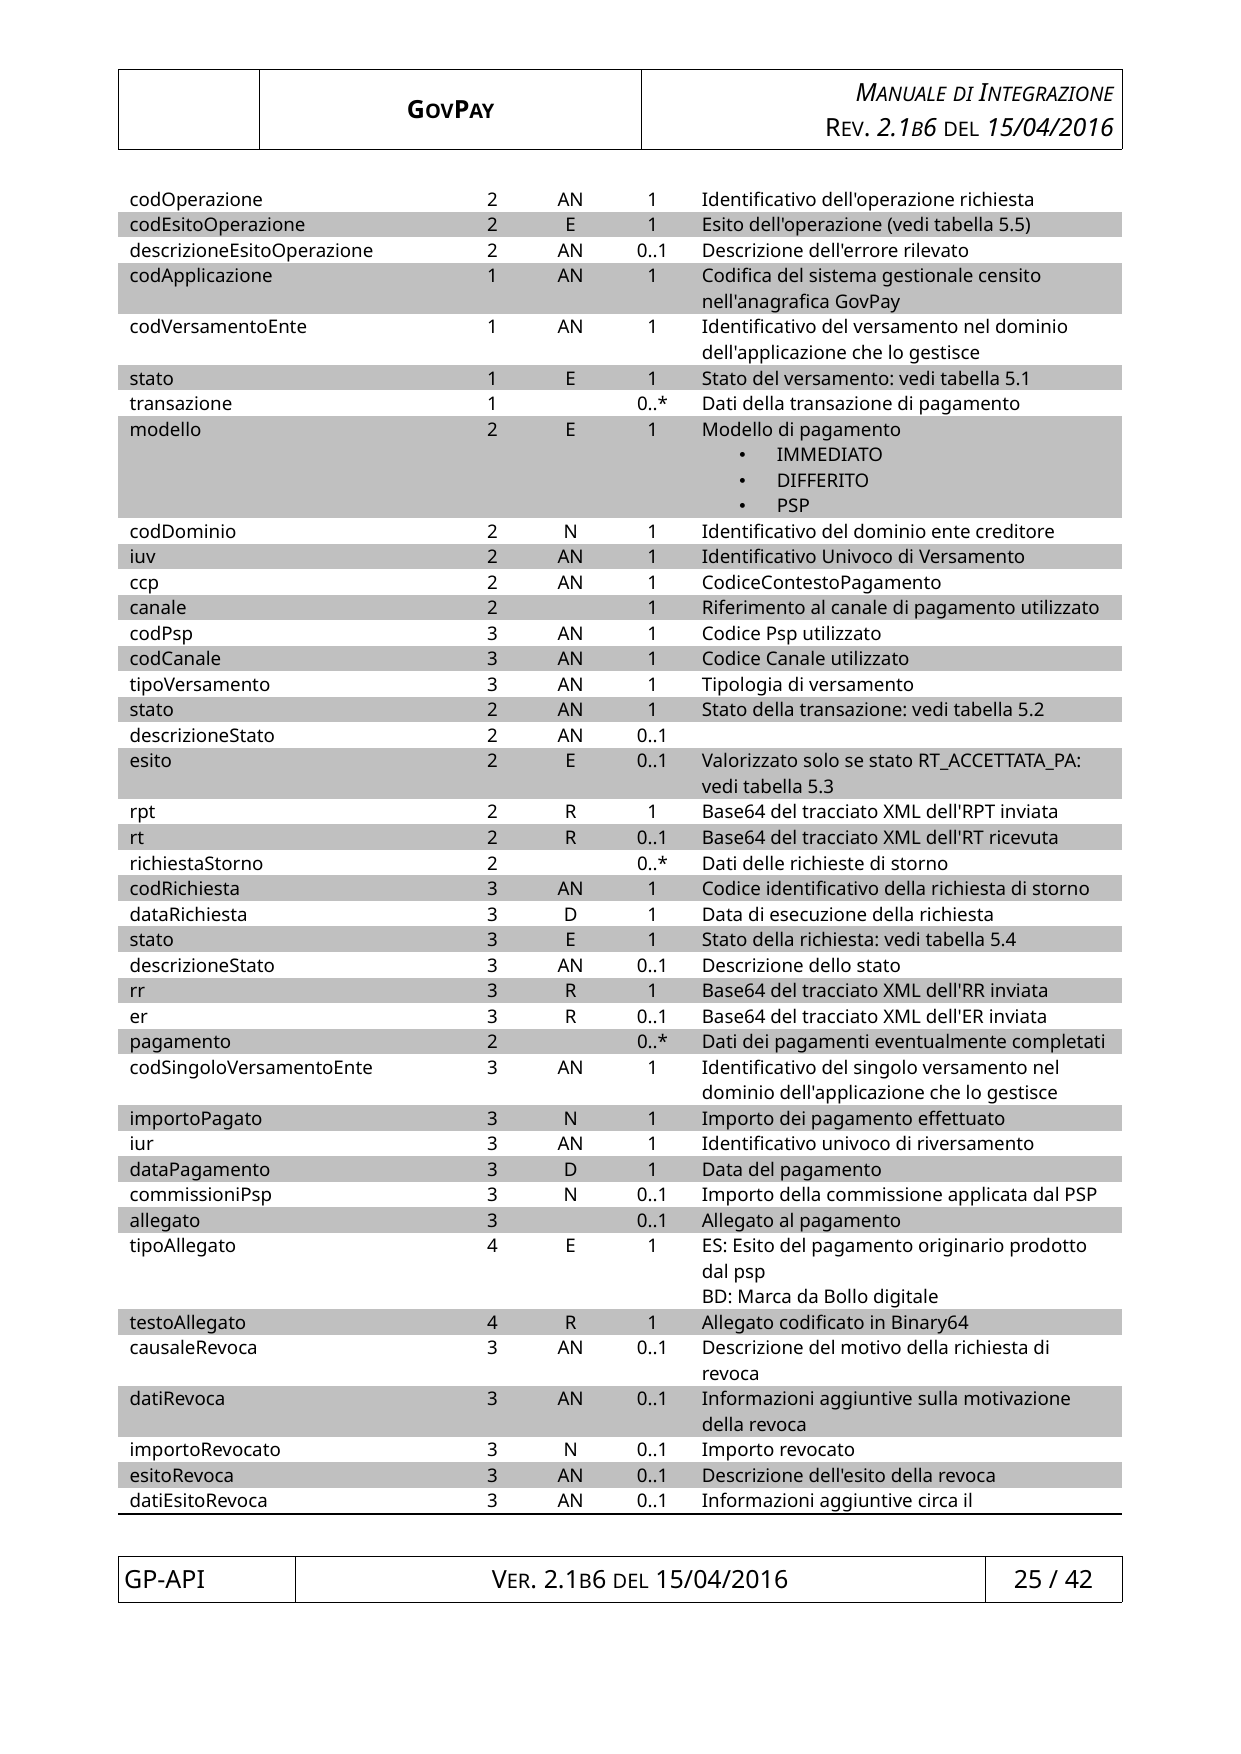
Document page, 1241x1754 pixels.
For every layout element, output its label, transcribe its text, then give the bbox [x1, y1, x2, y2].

table_cell codOperazione [118, 186, 458, 212]
table_cell 0..* [614, 1029, 690, 1054]
table_cell 1 [614, 544, 690, 569]
table_cell 3 [458, 1335, 526, 1386]
table_cell causaleRevoca [118, 1335, 458, 1386]
table_cell 3 [458, 1156, 526, 1182]
table_cell 3 [458, 1462, 526, 1488]
table_cell 0..1 [614, 237, 690, 263]
table_cell Base64 del tracciato XML dell'RPT inviata [690, 799, 1122, 824]
table_cell rr [118, 978, 458, 1003]
table_cell 2 [458, 1029, 526, 1054]
table_cell 1 [614, 1131, 690, 1156]
table_cell 0..1 [614, 1182, 690, 1207]
table_cell Stato della transazione: vedi tabella 5.2 [690, 697, 1122, 722]
table_cell codPsp [118, 620, 458, 646]
table_cell 0..1 [614, 1462, 690, 1488]
table_cell Importo revocato [690, 1437, 1122, 1462]
table_cell Valorizzato solo se stato RT_ACCETTATA_PA: vedi tabella 5.3 [690, 748, 1122, 799]
table_cell E [526, 748, 614, 799]
table_cell Base64 del tracciato XML dell'ER inviata [690, 1003, 1122, 1028]
table_cell Allegato codificato in Binary64 [690, 1309, 1122, 1335]
table_cell 3 [458, 926, 526, 952]
table_cell Tipologia di versamento [690, 671, 1122, 697]
table_cell dataPagamento [118, 1156, 458, 1182]
table_cell Allegato al pagamento [690, 1207, 1122, 1233]
table_cell stato [118, 697, 458, 722]
table_cell 3 [458, 1054, 526, 1105]
table_cell AN [526, 952, 614, 977]
table_cell Importo dei pagamento effettuato [690, 1105, 1122, 1131]
table_cell ES: Esito del pagamento originario prodotto dal psp BD: Marca da Bollo digitale [690, 1233, 1122, 1309]
table_cell Identificativo dell'operazione richiesta [690, 186, 1122, 212]
table_cell Base64 del tracciato XML dell'RT ricevuta [690, 824, 1122, 850]
table_cell E [526, 212, 614, 237]
table_cell [690, 722, 1122, 748]
table_cell 1 [614, 1309, 690, 1335]
table_cell transazione [118, 390, 458, 416]
table_cell Dati della transazione di pagamento [690, 390, 1122, 416]
table_cell AN [526, 237, 614, 263]
table_cell [526, 1029, 614, 1054]
table_cell [526, 390, 614, 416]
table_cell 1 [614, 186, 690, 212]
table_cell 2 [458, 237, 526, 263]
table_cell rpt [118, 799, 458, 824]
table_cell Descrizione dell'errore rilevato [690, 237, 1122, 263]
table_cell 3 [458, 646, 526, 671]
table_cell 3 [458, 1105, 526, 1131]
table_cell Identificativo del versamento nel dominio dell'applicazione che lo gestisce [690, 314, 1122, 365]
table_cell modello [118, 416, 458, 518]
table_cell AN [526, 1131, 614, 1156]
table_cell 1 [614, 875, 690, 901]
table_cell codSingoloVersamentoEnte [118, 1054, 458, 1105]
table_cell D [526, 901, 614, 926]
table_cell 0..1 [614, 952, 690, 977]
table_cell AN [526, 1462, 614, 1488]
table_cell stato [118, 926, 458, 952]
table_cell testoAllegato [118, 1309, 458, 1335]
table_cell 0..1 [614, 1335, 690, 1386]
table_cell 1 [458, 390, 526, 416]
table_cell codApplicazione [118, 263, 458, 314]
table_cell codDominio [118, 518, 458, 543]
table_cell Identificativo del dominio ente creditore [690, 518, 1122, 543]
table_cell [526, 595, 614, 620]
table_cell Descrizione dell'esito della revoca [690, 1462, 1122, 1488]
table_cell Informazioni aggiuntive sulla motivazione della revoca [690, 1386, 1122, 1437]
table_cell 2 [458, 748, 526, 799]
table_cell Identificativo Univoco di Versamento [690, 544, 1122, 569]
table_cell 1 [614, 518, 690, 543]
table_cell Riferimento al canale di pagamento utilizzato [690, 595, 1122, 620]
table_cell 2 [458, 824, 526, 850]
table_cell iuv [118, 544, 458, 569]
table_cell Data di esecuzione della richiesta [690, 901, 1122, 926]
table_cell 3 [458, 1131, 526, 1156]
table_cell 2 [458, 186, 526, 212]
table_cell Dati dei pagamenti eventualmente completati [690, 1029, 1122, 1054]
table_cell descrizioneStato [118, 722, 458, 748]
table_cell er [118, 1003, 458, 1028]
table_cell descrizioneEsitoOperazione [118, 237, 458, 263]
table_cell 2 [458, 569, 526, 594]
table_cell 2 [458, 799, 526, 824]
table_cell 3 [458, 671, 526, 697]
table_cell 1 [614, 1233, 690, 1309]
table_cell N [526, 1105, 614, 1131]
table_cell 0..1 [614, 1003, 690, 1028]
table_cell AN [526, 646, 614, 671]
table_cell Codice Psp utilizzato [690, 620, 1122, 646]
table_cell codEsitoOperazione [118, 212, 458, 237]
table_cell 3 [458, 1207, 526, 1233]
table_cell Identificativo del singolo versamento nel dominio dell'applicazione che lo gestisce [690, 1054, 1122, 1105]
table_cell Importo della commissione applicata dal PSP [690, 1182, 1122, 1207]
table_cell AN [526, 1386, 614, 1437]
table_cell 0..1 [614, 722, 690, 748]
table_cell 1 [614, 901, 690, 926]
table_cell AN [526, 544, 614, 569]
table_cell AN [526, 314, 614, 365]
table_cell 2 [458, 697, 526, 722]
table_cell 1 [614, 212, 690, 237]
table_cell allegato [118, 1207, 458, 1233]
table_cell 1 [614, 646, 690, 671]
table_cell canale [118, 595, 458, 620]
table_cell 1 [614, 569, 690, 594]
table_cell AN [526, 186, 614, 212]
table_cell 1 [458, 365, 526, 390]
table_cell R [526, 1309, 614, 1335]
table_cell 1 [614, 1156, 690, 1182]
table_cell AN [526, 697, 614, 722]
table_cell pagamento [118, 1029, 458, 1054]
table_cell 3 [458, 1182, 526, 1207]
table_cell 2 [458, 595, 526, 620]
table_cell 3 [458, 901, 526, 926]
table_cell 0..* [614, 850, 690, 875]
table_cell datiEsitoRevoca [118, 1488, 458, 1513]
table_cell 1 [614, 1054, 690, 1105]
table_cell tipoAllegato [118, 1233, 458, 1309]
table_cell 1 [614, 697, 690, 722]
table_cell 3 [458, 1386, 526, 1437]
table_cell 3 [458, 952, 526, 977]
table_cell AN [526, 1335, 614, 1386]
table_cell R [526, 824, 614, 850]
table_cell codCanale [118, 646, 458, 671]
table_cell Codice Canale utilizzato [690, 646, 1122, 671]
table_cell 2 [458, 518, 526, 543]
table_cell 3 [458, 1488, 526, 1513]
table_cell CodiceContestoPagamento [690, 569, 1122, 594]
table_cell 1 [614, 314, 690, 365]
table_cell 3 [458, 875, 526, 901]
table_cell AN [526, 569, 614, 594]
table_cell Stato della richiesta: vedi tabella 5.4 [690, 926, 1122, 952]
table_cell richiestaStorno [118, 850, 458, 875]
table_cell 1 [614, 365, 690, 390]
table_cell 0..* [614, 390, 690, 416]
table_cell N [526, 1437, 614, 1462]
table_cell 3 [458, 1003, 526, 1028]
table_cell descrizioneStato [118, 952, 458, 977]
table_cell N [526, 518, 614, 543]
table_cell 4 [458, 1309, 526, 1335]
table_cell 2 [458, 722, 526, 748]
table_cell Identificativo univoco di riversamento [690, 1131, 1122, 1156]
table_cell iur [118, 1131, 458, 1156]
table_cell esitoRevoca [118, 1462, 458, 1488]
table_cell Informazioni aggiuntive circa il [690, 1488, 1122, 1513]
table_cell Codifica del sistema gestionale censito nell'anagrafica GovPay [690, 263, 1122, 314]
table_cell 2 [458, 416, 526, 518]
table_cell 0..1 [614, 1437, 690, 1462]
table_cell 3 [458, 1437, 526, 1462]
table_cell 2 [458, 544, 526, 569]
table_cell importoPagato [118, 1105, 458, 1131]
table_cell 4 [458, 1233, 526, 1309]
table_cell E [526, 416, 614, 518]
table_cell AN [526, 875, 614, 901]
table_cell Codice identificativo della richiesta di storno [690, 875, 1122, 901]
table_cell E [526, 926, 614, 952]
table_cell 2 [458, 850, 526, 875]
table_cell 1 [614, 263, 690, 314]
table_cell E [526, 1233, 614, 1309]
table_cell tipoVersamento [118, 671, 458, 697]
table_cell dataRichiesta [118, 901, 458, 926]
table_cell R [526, 1003, 614, 1028]
table_cell AN [526, 722, 614, 748]
table_cell stato [118, 365, 458, 390]
table_cell datiRevoca [118, 1386, 458, 1437]
table_cell 2 [458, 212, 526, 237]
table_cell 3 [458, 620, 526, 646]
table_cell R [526, 978, 614, 1003]
table_cell importoRevocato [118, 1437, 458, 1462]
table_cell D [526, 1156, 614, 1182]
table_cell [526, 1207, 614, 1233]
table_cell Modello di pagamento IMMEDIATO DIFFERITO PSP [690, 416, 1122, 518]
table_cell 1 [614, 416, 690, 518]
table_cell Descrizione del motivo della richiesta di revoca [690, 1335, 1122, 1386]
table_cell 1 [614, 978, 690, 1003]
table_cell commissioniPsp [118, 1182, 458, 1207]
table_cell Dati delle richieste di storno [690, 850, 1122, 875]
table_cell 3 [458, 978, 526, 1003]
table_cell 1 [614, 799, 690, 824]
table_cell ccp [118, 569, 458, 594]
table_cell Base64 del tracciato XML dell'RR inviata [690, 978, 1122, 1003]
table_cell E [526, 365, 614, 390]
table_cell esito [118, 748, 458, 799]
table_cell codRichiesta [118, 875, 458, 901]
table_cell 1 [458, 263, 526, 314]
table_cell 0..1 [614, 1488, 690, 1513]
table_cell 1 [614, 595, 690, 620]
table_cell 0..1 [614, 1386, 690, 1437]
table_cell codVersamentoEnte [118, 314, 458, 365]
table_cell AN [526, 671, 614, 697]
table_cell 1 [614, 671, 690, 697]
table_cell 0..1 [614, 1207, 690, 1233]
table_cell 1 [614, 926, 690, 952]
table_cell AN [526, 1488, 614, 1513]
table_cell 1 [614, 620, 690, 646]
table_cell Stato del versamento: vedi tabella 5.1 [690, 365, 1122, 390]
table_cell rt [118, 824, 458, 850]
table_cell 1 [614, 1105, 690, 1131]
table_cell R [526, 799, 614, 824]
table_cell 1 [458, 314, 526, 365]
table_cell N [526, 1182, 614, 1207]
table_cell 0..1 [614, 824, 690, 850]
table_cell AN [526, 263, 614, 314]
table_cell 0..1 [614, 748, 690, 799]
table_cell Data del pagamento [690, 1156, 1122, 1182]
table_cell [526, 850, 614, 875]
table_cell Descrizione dello stato [690, 952, 1122, 977]
table_cell AN [526, 1054, 614, 1105]
table_cell Esito dell'operazione (vedi tabella 5.5) [690, 212, 1122, 237]
table_cell AN [526, 620, 614, 646]
